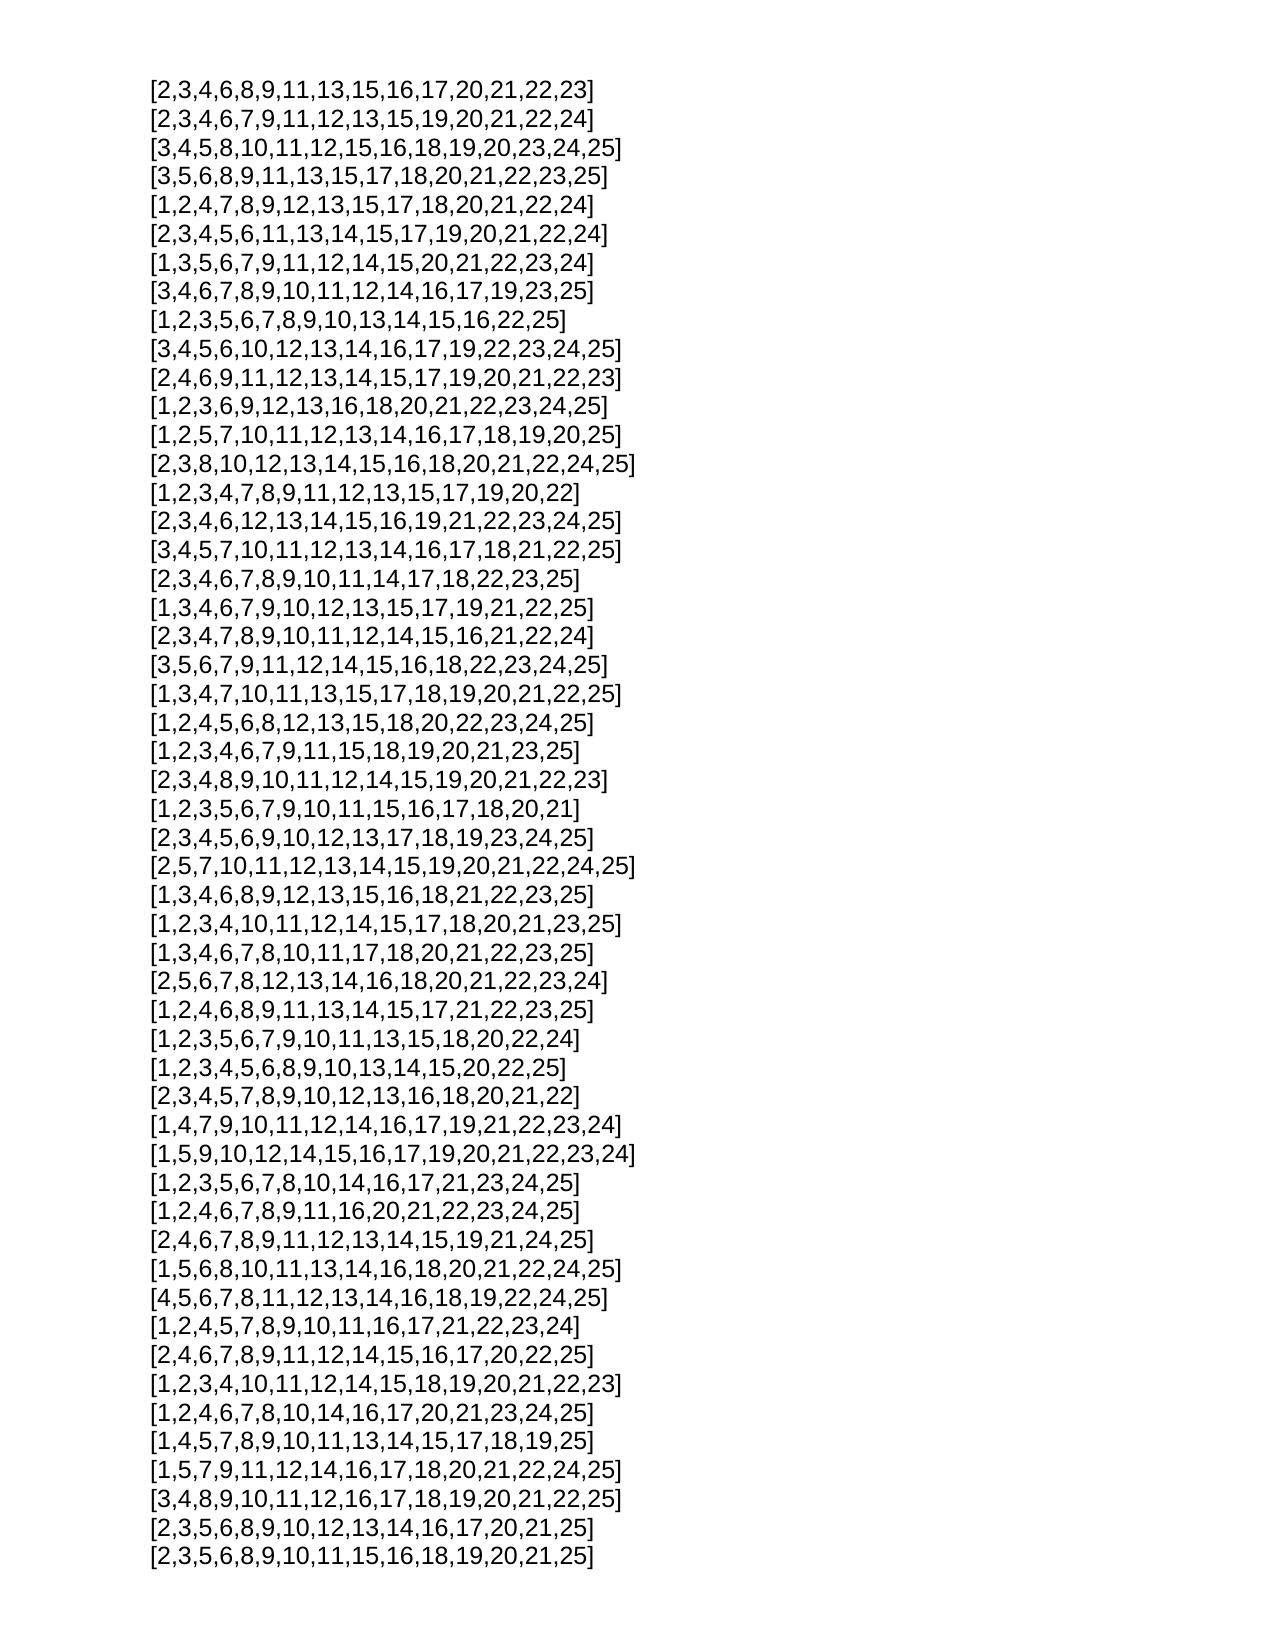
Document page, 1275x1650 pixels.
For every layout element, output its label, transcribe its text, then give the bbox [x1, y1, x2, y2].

text [2,5,6,7,8,12,13,14,16,18,20,21,22,23,24] [150, 966, 1125, 995]
text [2,4,6,9,11,12,13,14,15,17,19,20,21,22,23] [150, 362, 1125, 391]
text [3,4,6,7,8,9,10,11,12,14,16,17,19,23,25] [150, 276, 1125, 305]
text [2,3,4,5,6,11,13,14,15,17,19,20,21,22,24] [150, 219, 1125, 247]
text [1,2,3,5,6,7,8,9,10,13,14,15,16,22,25] [150, 305, 1125, 334]
text [3,5,6,8,9,11,13,15,17,18,20,21,22,23,25] [150, 161, 1125, 190]
text [4,5,6,7,8,11,12,13,14,16,18,19,22,24,25] [150, 1282, 1125, 1311]
text [1,2,4,5,6,8,12,13,15,18,20,22,23,24,25] [150, 707, 1125, 736]
text [3,4,5,7,10,11,12,13,14,16,17,18,21,22,25] [150, 535, 1125, 564]
text [1,2,4,6,7,8,9,11,16,20,21,22,23,24,25] [150, 1196, 1125, 1225]
text [2,3,8,10,12,13,14,15,16,18,20,21,22,24,25] [150, 449, 1125, 477]
text [1,2,5,7,10,11,12,13,14,16,17,18,19,20,25] [150, 420, 1125, 449]
text [1,3,4,6,7,8,10,11,17,18,20,21,22,23,25] [150, 937, 1125, 966]
text [2,3,4,6,12,13,14,15,16,19,21,22,23,24,25] [150, 506, 1125, 535]
text [1,2,3,4,6,7,9,11,15,18,19,20,21,23,25] [150, 736, 1125, 765]
text [2,3,4,5,7,8,9,10,12,13,16,18,20,21,22] [150, 1081, 1125, 1110]
text [1,3,4,7,10,11,13,15,17,18,19,20,21,22,25] [150, 679, 1125, 707]
text [2,3,4,8,9,10,11,12,14,15,19,20,21,22,23] [150, 765, 1125, 794]
text [2,3,5,6,8,9,10,11,15,16,18,19,20,21,25] [150, 1541, 1125, 1570]
text [2,3,4,6,8,9,11,13,15,16,17,20,21,22,23] [150, 75, 1125, 104]
text [1,2,4,7,8,9,12,13,15,17,18,20,21,22,24] [150, 190, 1125, 219]
text [2,4,6,7,8,9,11,12,14,15,16,17,20,22,25] [150, 1340, 1125, 1369]
text [2,3,4,6,7,8,9,10,11,14,17,18,22,23,25] [150, 564, 1125, 592]
text [1,5,9,10,12,14,15,16,17,19,20,21,22,23,24] [150, 1139, 1125, 1167]
text [1,2,4,6,7,8,10,14,16,17,20,21,23,24,25] [150, 1397, 1125, 1426]
text [1,2,3,5,6,7,9,10,11,15,16,17,18,20,21] [150, 794, 1125, 822]
text [3,4,8,9,10,11,12,16,17,18,19,20,21,22,25] [150, 1484, 1125, 1512]
text [3,4,5,8,10,11,12,15,16,18,19,20,23,24,25] [150, 132, 1125, 161]
text [1,3,4,6,8,9,12,13,15,16,18,21,22,23,25] [150, 880, 1125, 909]
text [1,2,3,5,6,7,9,10,11,13,15,18,20,22,24] [150, 1024, 1125, 1052]
text [2,3,4,5,6,9,10,12,13,17,18,19,23,24,25] [150, 822, 1125, 851]
text [1,2,4,5,7,8,9,10,11,16,17,21,22,23,24] [150, 1311, 1125, 1340]
text [2,3,5,6,8,9,10,12,13,14,16,17,20,21,25] [150, 1512, 1125, 1541]
text [1,2,3,5,6,7,8,10,14,16,17,21,23,24,25] [150, 1167, 1125, 1196]
text [1,5,7,9,11,12,14,16,17,18,20,21,22,24,25] [150, 1455, 1125, 1484]
text [1,2,3,4,10,11,12,14,15,18,19,20,21,22,23] [150, 1369, 1125, 1397]
text [3,5,6,7,9,11,12,14,15,16,18,22,23,24,25] [150, 650, 1125, 679]
text [2,3,4,6,7,9,11,12,13,15,19,20,21,22,24] [150, 104, 1125, 132]
text [2,5,7,10,11,12,13,14,15,19,20,21,22,24,25] [150, 851, 1125, 880]
text [1,3,5,6,7,9,11,12,14,15,20,21,22,23,24] [150, 247, 1125, 276]
text [2,4,6,7,8,9,11,12,13,14,15,19,21,24,25] [150, 1225, 1125, 1254]
text [2,3,4,7,8,9,10,11,12,14,15,16,21,22,24] [150, 621, 1125, 650]
text [1,3,4,6,7,9,10,12,13,15,17,19,21,22,25] [150, 592, 1125, 621]
text [1,2,4,6,8,9,11,13,14,15,17,21,22,23,25] [150, 995, 1125, 1024]
text [1,5,6,8,10,11,13,14,16,18,20,21,22,24,25] [150, 1254, 1125, 1282]
text [1,2,3,6,9,12,13,16,18,20,21,22,23,24,25] [150, 391, 1125, 420]
text [1,2,3,4,7,8,9,11,12,13,15,17,19,20,22] [150, 477, 1125, 506]
text [3,4,5,6,10,12,13,14,16,17,19,22,23,24,25] [150, 334, 1125, 362]
text [1,2,3,4,5,6,8,9,10,13,14,15,20,22,25] [150, 1052, 1125, 1081]
text [1,2,3,4,10,11,12,14,15,17,18,20,21,23,25] [150, 909, 1125, 937]
text [1,4,7,9,10,11,12,14,16,17,19,21,22,23,24] [150, 1110, 1125, 1139]
text [1,4,5,7,8,9,10,11,13,14,15,17,18,19,25] [150, 1426, 1125, 1455]
